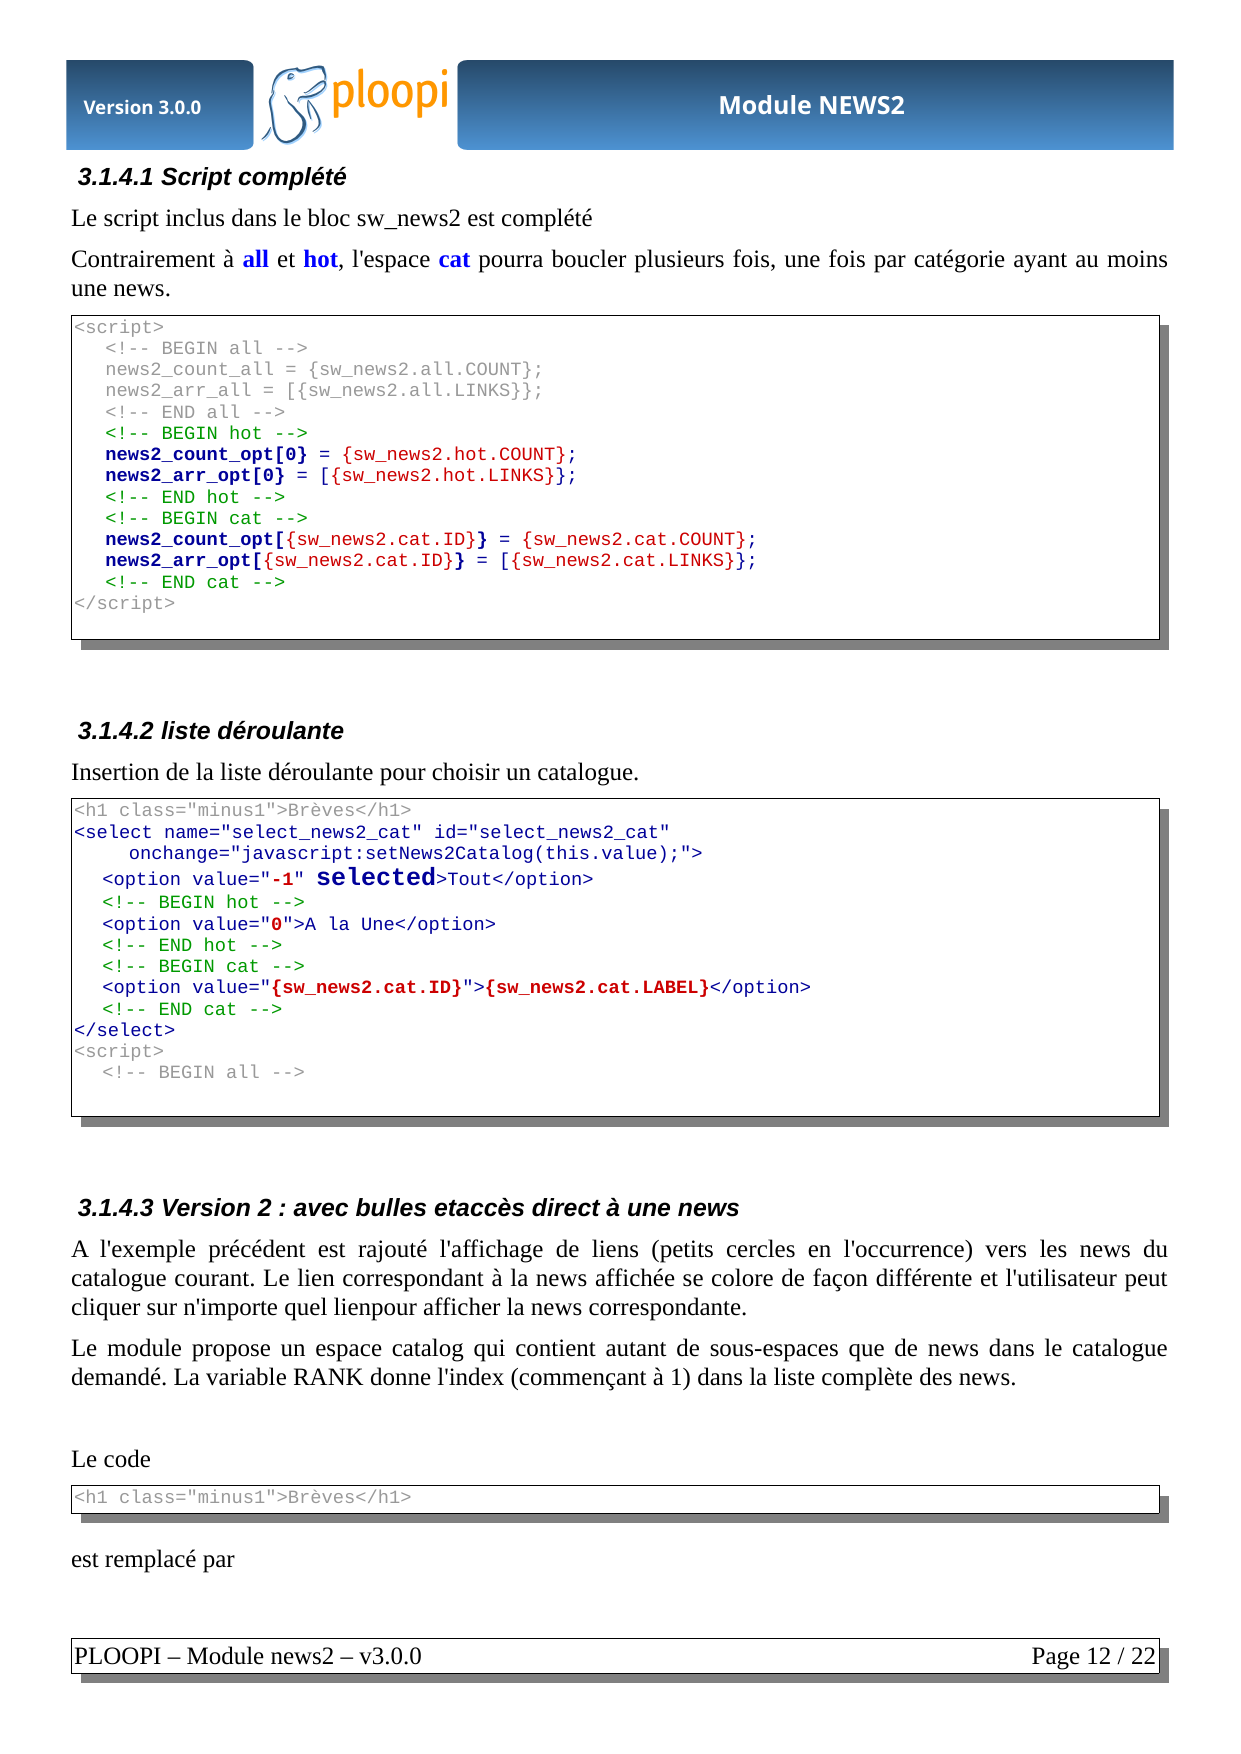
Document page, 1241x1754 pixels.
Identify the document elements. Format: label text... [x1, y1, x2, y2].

subtitle Version 2 : avec bulles etaccès direct à une news [71, 1193, 1169, 1222]
text <!-- END hot --> [72, 933, 1159, 954]
text onchange="javascript:setNews2Catalog(this.value);"> [72, 841, 1159, 862]
text <!-- BEGIN all --> [72, 1060, 1159, 1084]
text <!-- BEGIN hot --> [72, 890, 1159, 912]
text est remplacé par [71, 1544, 1169, 1573]
picture [66, 59, 1174, 153]
text news2_arr_all = [{sw_news2.all.LINKS}}; [72, 378, 1159, 399]
text <!-- END cat --> [72, 569, 1159, 591]
text </select> [72, 1018, 1159, 1039]
text </script> [72, 591, 1159, 615]
text Insertion de la liste déroulante pour choisir un catalogue. [71, 757, 1169, 786]
text news2_arr_opt[0} = [{sw_news2.hot.LINKS}}; [72, 463, 1159, 484]
text <option value="{sw_news2.cat.ID}">{sw_news2.cat.LABEL}</option> [72, 975, 1159, 997]
text news2_count_opt[0} = {sw_news2.hot.COUNT}; [72, 442, 1159, 463]
text <!-- BEGIN cat --> [72, 954, 1159, 975]
text <!-- END hot --> [72, 484, 1159, 506]
text <!-- BEGIN hot --> [72, 421, 1159, 442]
text <!-- BEGIN cat --> [72, 506, 1159, 527]
text <script> [72, 1039, 1159, 1060]
text A l'exemple précédent est rajouté l'affichage de liens (petits cercles en l'occurrence) vers les news du catalogue courant. Le lien correspondant à la news affichée se colore de façon différente et l'utilisateur peut cliquer sur n'importe quel lienpour afficher la news correspondante. [71, 1234, 1169, 1320]
subtitle liste déroulante [71, 716, 1169, 744]
text <select name="select_news2_cat" id="select_news2_cat" [72, 819, 1159, 841]
text <script> [72, 316, 1159, 336]
subtitle Script complété [71, 162, 1169, 191]
text <!-- BEGIN all --> [72, 336, 1159, 357]
text Le script inclus dans le bloc sw_news2 est complété [71, 203, 1169, 232]
text Le code [71, 1444, 1169, 1473]
text <option value="-1" selected>Tout</option> [72, 862, 1159, 890]
text <h1 class="minus1">Brèves</h1> [72, 1486, 1159, 1513]
text <!-- END all --> [72, 399, 1159, 421]
text news2_count_opt[{sw_news2.cat.ID}} = {sw_news2.cat.COUNT}; [72, 527, 1159, 548]
text news2_arr_opt[{sw_news2.cat.ID}} = [{sw_news2.cat.LINKS}}; [72, 548, 1159, 569]
text <option value="0">A la Une</option> [72, 912, 1159, 933]
text Le module propose un espace catalog qui contient autant de sous-espaces que de news dans le catalogue demandé. La variable RANK donne l'index (commençant à 1) dans la liste complète des news. [71, 1333, 1169, 1390]
text Contrairement à all et hot, l'espace cat pourra boucler plusieurs fois, une fois par catégorie ayant au moins une news. [71, 244, 1169, 302]
text news2_count_all = {sw_news2.all.COUNT}; [72, 357, 1159, 378]
text <!-- END cat --> [72, 997, 1159, 1018]
text <h1 class="minus1">Brèves</h1> [72, 799, 1159, 819]
